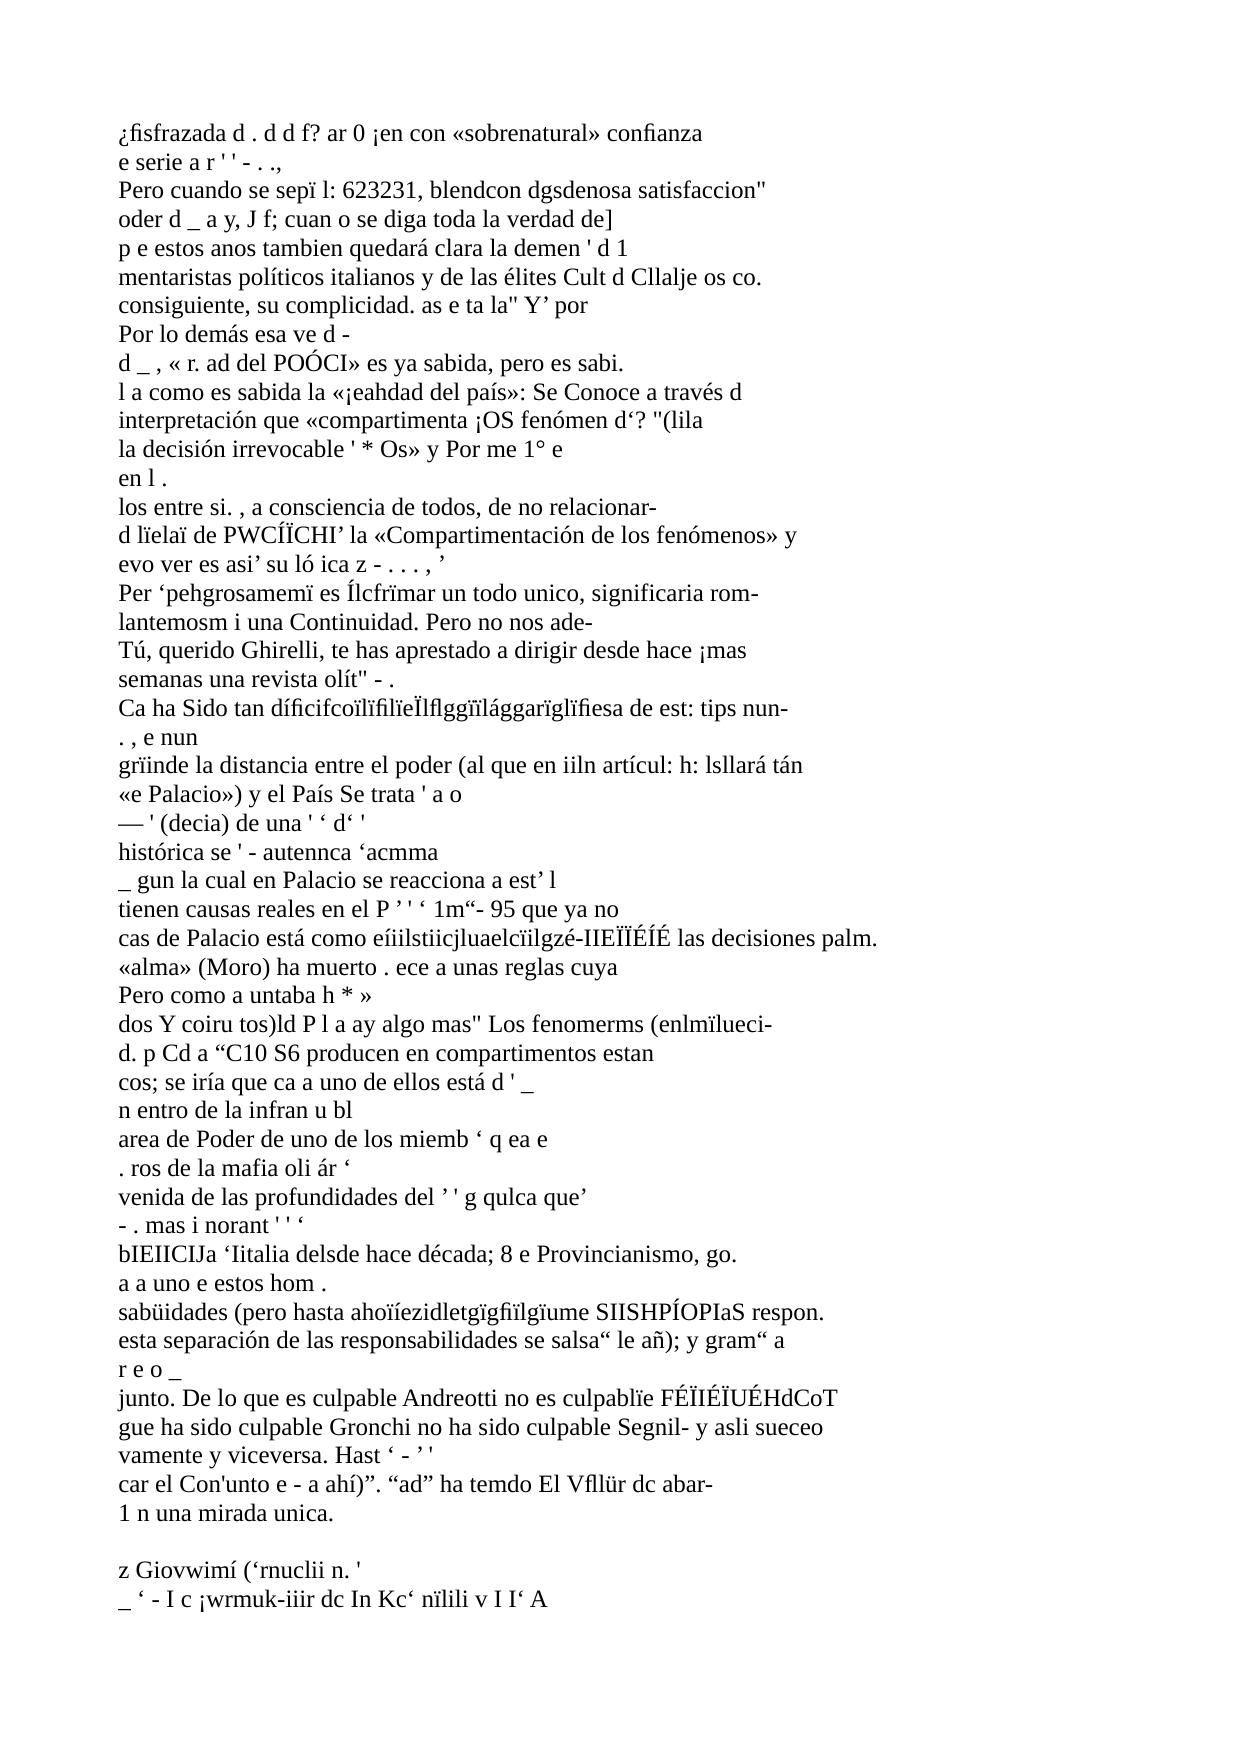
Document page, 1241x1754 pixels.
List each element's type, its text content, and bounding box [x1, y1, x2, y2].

text . ros de la mafia oli ár ‘ [118, 1153, 1122, 1182]
text - . mas i norant ' ' ‘ [118, 1211, 1122, 1239]
text . , e nun [118, 722, 1122, 751]
text oder d _ a y, J f; cuan o se diga toda la verdad de] [118, 204, 1122, 233]
text cas de Palacio está como eíiilstiicjluaelcïilgzé-IIEÏÏÉÍÉ las decisiones palm. [118, 923, 1122, 952]
text «e Palacio») y el País Se trata ' a o [118, 779, 1122, 808]
text Per ‘pehgrosamemï es Ílcfrïmar un todo unico, significaria rom- [118, 578, 1122, 607]
text histórica se ' - autennca ‘acmma [118, 837, 1122, 866]
text semanas una revista olít" - . [118, 664, 1122, 693]
text area de Poder de uno de los miemb ‘ q ea e [118, 1124, 1122, 1153]
text e serie a r ' ' - . ., [118, 147, 1122, 176]
text «alma» (Moro) ha muerto . ece a unas reglas cuya [118, 952, 1122, 981]
text z Giovwimí (‘rnuclii n. ' [118, 1556, 1122, 1584]
text mentaristas políticos italianos y de las élites Cult d Cllalje os co. [118, 262, 1122, 291]
text car el Con'unto e - a ahí)”. “ad” ha temdo El Vﬂlür dc abar- [118, 1469, 1122, 1498]
text d. p Cd a “C10 S6 producen en compartimentos estan [118, 1038, 1122, 1067]
text Pero cuando se sepï l: 623231, blendcon dgsdenosa satisfaccion" [118, 176, 1122, 204]
text a a uno e estos hom . [118, 1268, 1122, 1297]
text Por lo demás esa ve d - [118, 319, 1122, 348]
text 1 n una mirada unica. [118, 1498, 1122, 1527]
text r e o _ [118, 1354, 1122, 1383]
text p e estos anos tambien quedará clara la demen ' d 1 [118, 233, 1122, 262]
text dos Y coiru tos)ld P l a ay algo mas" Los fenomerms (enlmïlueci- [118, 1009, 1122, 1038]
text en l . [118, 463, 1122, 492]
text l a como es sabida la «¡eahdad del país»: Se Conoce a través d [118, 377, 1122, 406]
text Ca ha Sido tan díﬁcifcoïlïﬁlïeÏlﬂggïïlággarïglïﬁesa de est: tips nun- [118, 693, 1122, 722]
text interpretación que «compartimenta ¡OS fenómen d‘? "(lila [118, 406, 1122, 434]
text sabüidades (pero hasta ahoïíezidletgïgﬁïlgïume SIISHPÍOPIaS respon. [118, 1297, 1122, 1326]
text venida de las profundidades del ’ ' g qulca que’ [118, 1182, 1122, 1211]
text vamente y viceversa. Hast ‘ - ’ ' [118, 1441, 1122, 1469]
text — ' (decia) de una ' ‘ d‘ ' [118, 808, 1122, 837]
text Pero como a untaba h * » [118, 981, 1122, 1009]
text bIEIICIJa ‘Iitalia delsde hace década; 8 e Provincianismo, go. [118, 1239, 1122, 1268]
text evo ver es asi’ su ló ica z - . . . , ’ [118, 549, 1122, 578]
text d _ , « r. ad del POÓCI» es ya sabida, pero es sabi. [118, 348, 1122, 377]
text _ ‘ - I c ¡wrmuk-iiir dc In Kc‘ nïlili v I I‘ A [118, 1584, 1122, 1613]
text esta separación de las responsabilidades se salsa“ le añ); y gram“ a [118, 1326, 1122, 1354]
text lantemosm i una Continuidad. Pero no nos ade- [118, 607, 1122, 636]
text junto. De lo que es culpable Andreotti no es culpablïe FÉÏIÉÏUÉHdCoT [118, 1383, 1122, 1412]
text cos; se iría que ca a uno de ellos está d ' _ [118, 1067, 1122, 1096]
text _ gun la cual en Palacio se reacciona a est’ l [118, 866, 1122, 894]
text n entro de la infran u bl [118, 1096, 1122, 1124]
text consiguiente, su complicidad. as e ta la" Y’ por [118, 291, 1122, 319]
text d lïelaï de PWCÍÏCHI’ la «Compartimentación de los fenómenos» y [118, 521, 1122, 549]
text ¿ﬁsfrazada d . d d f? ar 0 ¡en con «sobrenatural» conﬁanza [118, 118, 1122, 147]
text la decisión irrevocable ' * Os» y Por me 1° e [118, 434, 1122, 463]
text gue ha sido culpable Gronchi no ha sido culpable Segnil- y asli sueceo [118, 1412, 1122, 1441]
text grïinde la distancia entre el poder (al que en iiln artícul: h: lsllará tán [118, 751, 1122, 779]
text Tú, querido Ghirelli, te has aprestado a dirigir desde hace ¡mas [118, 636, 1122, 664]
text los entre si. , a consciencia de todos, de no relacionar- [118, 492, 1122, 521]
text tienen causas reales en el P ’ ' ‘ 1m“- 95 que ya no [118, 894, 1122, 923]
